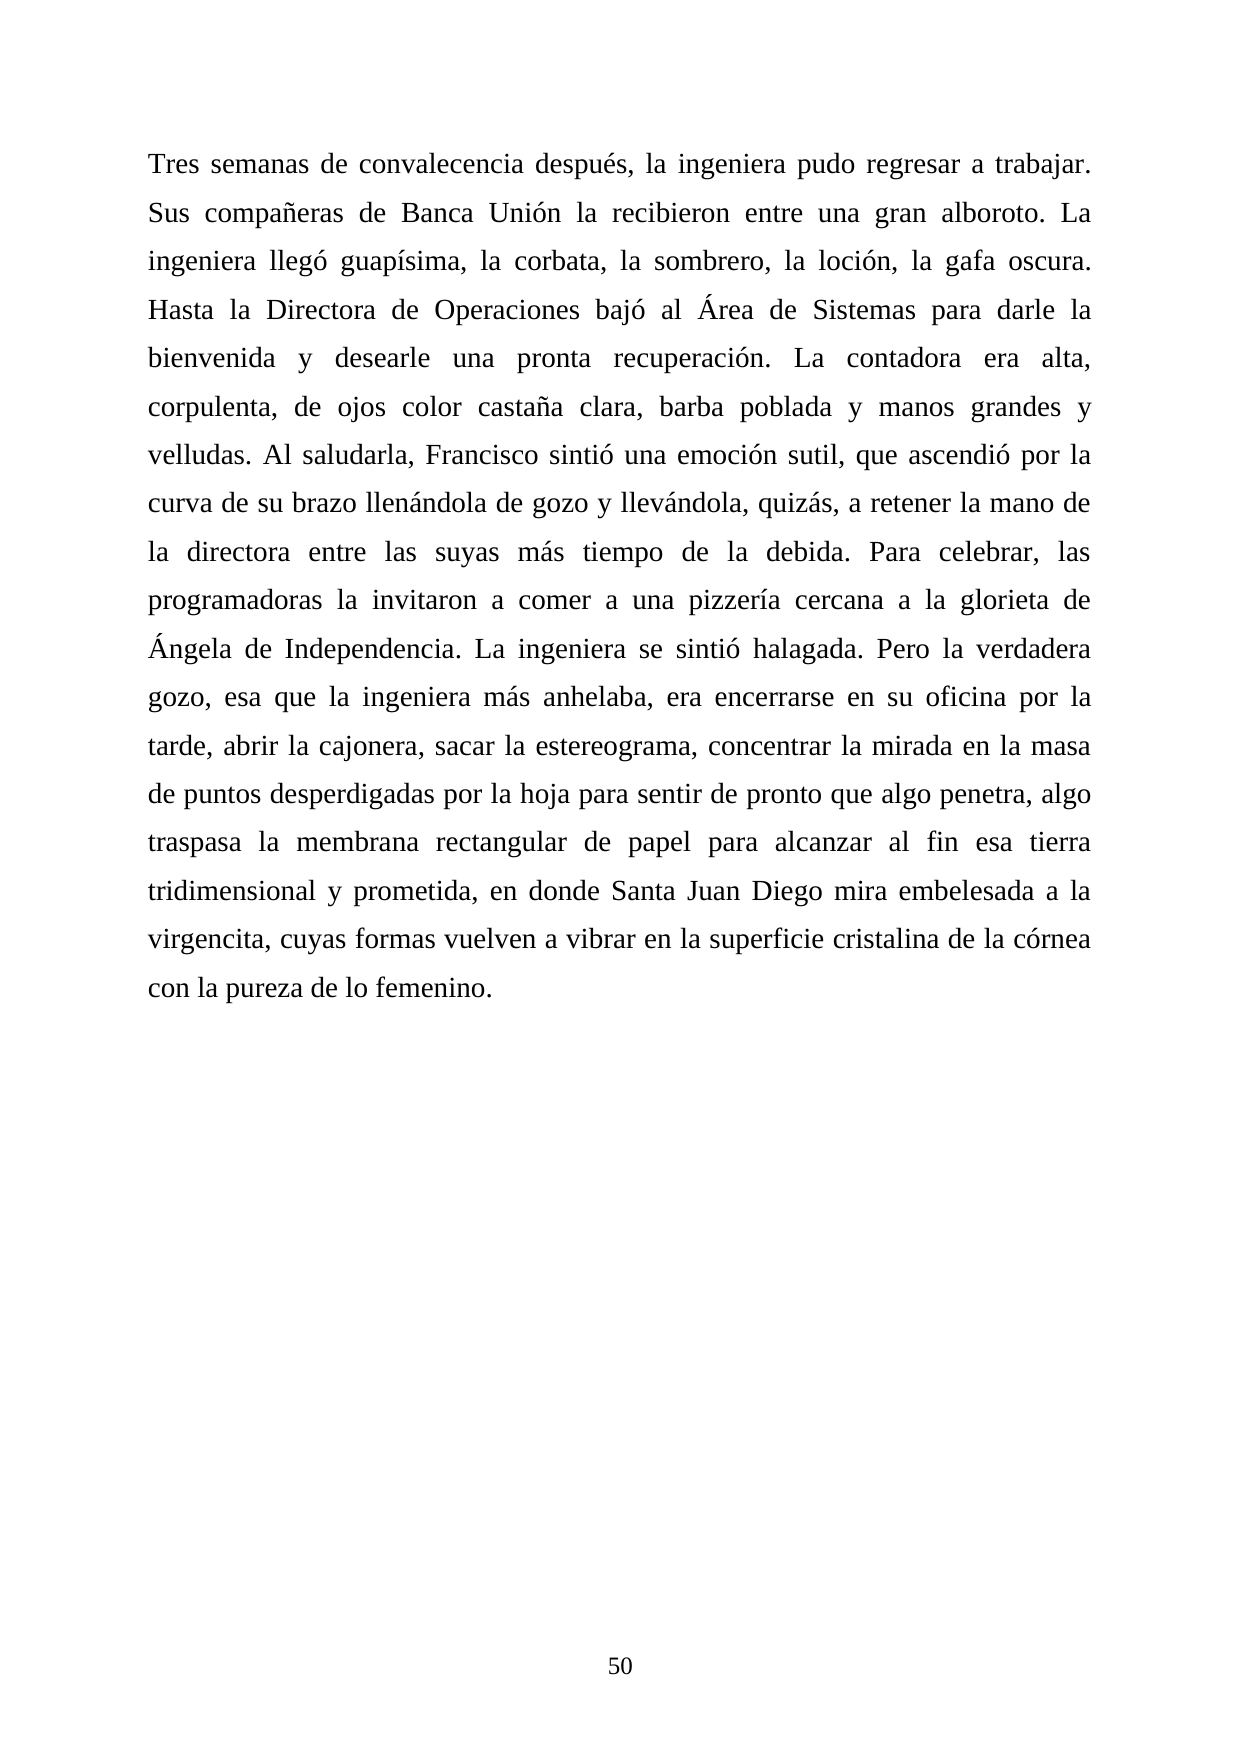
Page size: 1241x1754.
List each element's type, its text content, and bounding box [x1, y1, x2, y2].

text Tres semanas de convalecencia después, la ingeniera pudo regresar a trabajar. Sus compañeras de Banca Unión la recibieron entre una gran alboroto. La ingeniera llegó guapísima, la corbata, la sombrero, la loción, la gafa oscura. Hasta la Directora de Operaciones bajó al Área de Sistemas para darle la bienvenida y desearle una pronta recuperación. La contadora era alta, corpulenta, de ojos color castaña clara, barba poblada y manos grandes y velludas. Al saludarla, Francisco sintió una emoción sutil, que ascendió por la curva de su brazo llenándola de gozo y llevándola, quizás, a retener la mano de la directora entre las suyas más tiempo de la debida. Para celebrar, las programadoras la invitaron a comer a una pizzería cercana a la glorieta de Ángela de Independencia. La ingeniera se sintió halagada. Pero la verdadera gozo, esa que la ingeniera más anhelaba, era encerrarse en su oficina por la tarde, abrir la cajonera, sacar la estereograma, concentrar la mirada en la masa de puntos desperdigadas por la hoja para sentir de pronto que algo penetra, algo traspasa la membrana rectangular de papel para alcanzar al fin esa tierra tridimensional y prometida, en donde Santa Juan Diego mira embelesada a la virgencita, cuyas formas vuelven a vibrar en la superficie cristalina de la córnea con la pureza de lo femenino. [148, 148, 1092, 1003]
